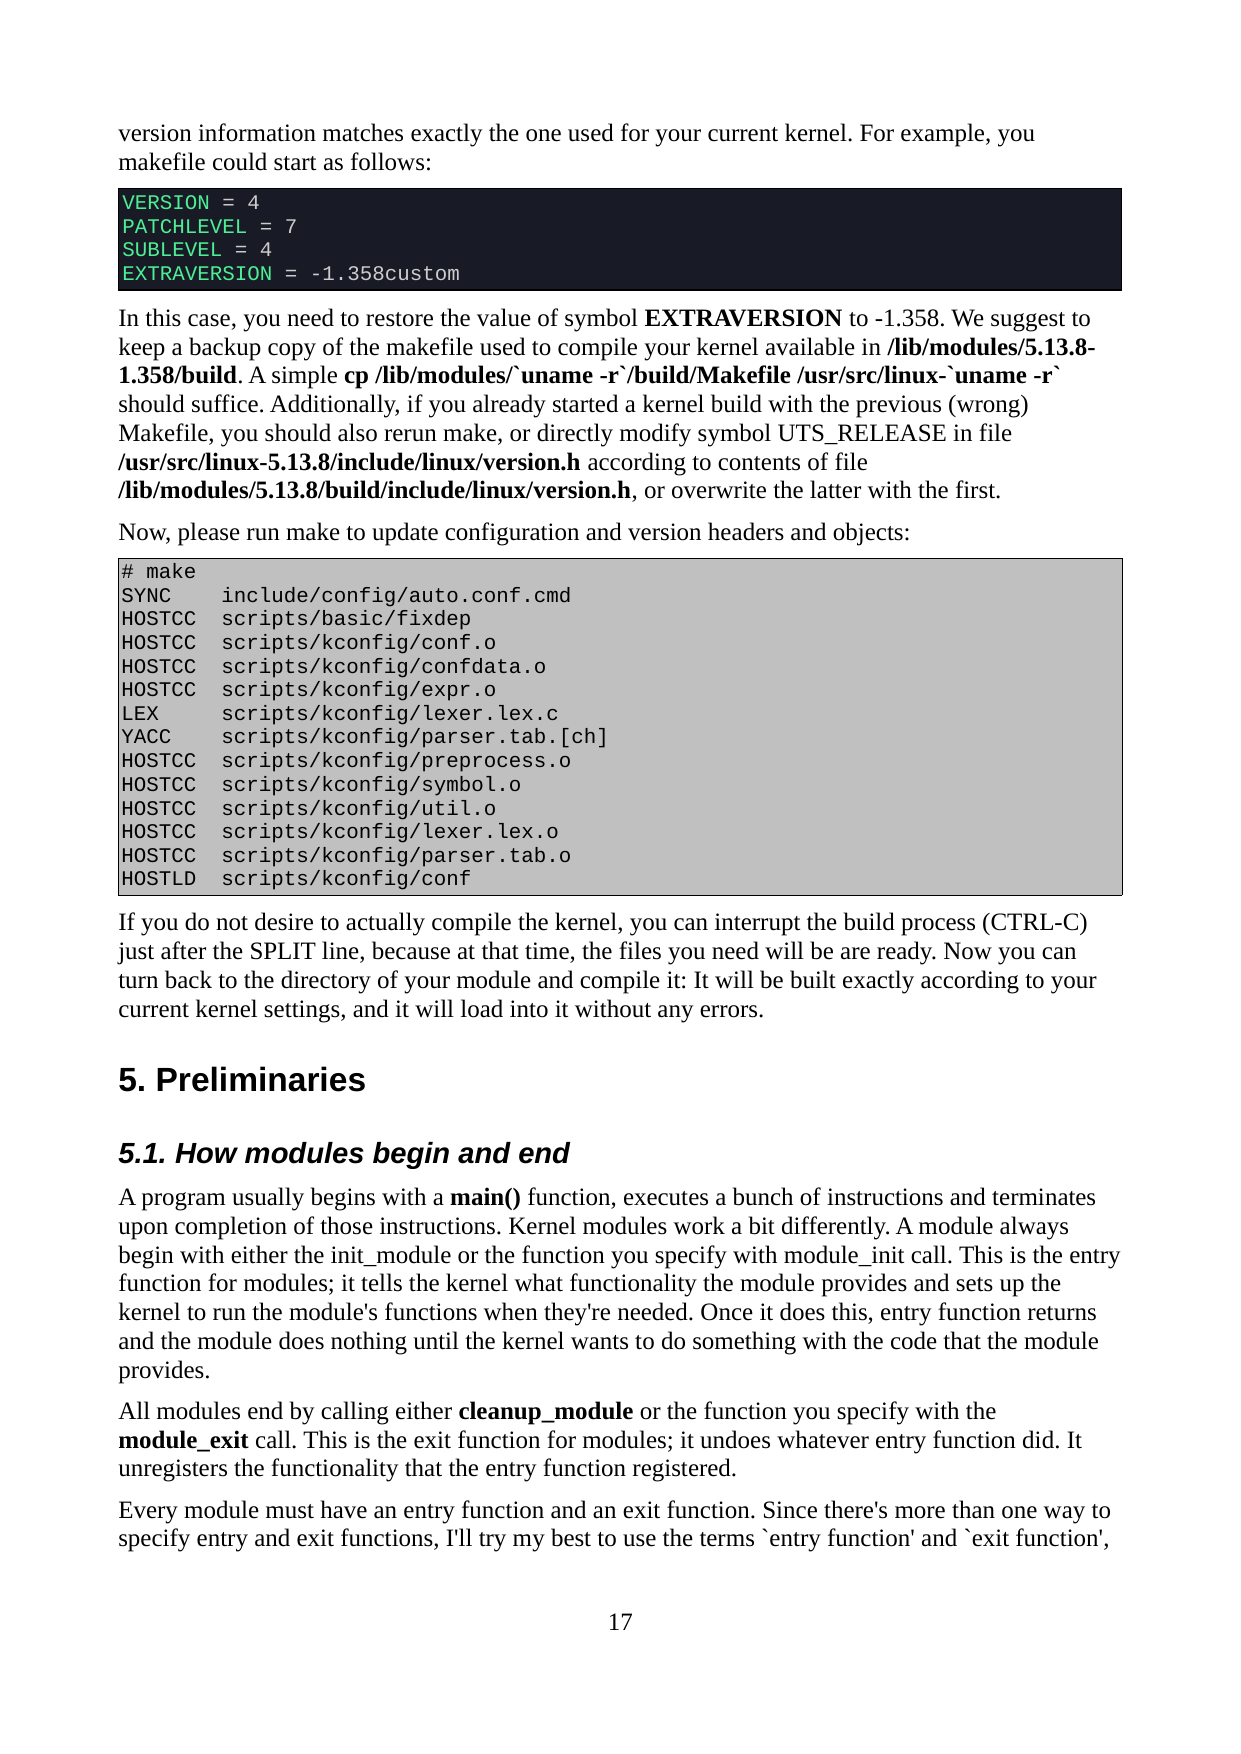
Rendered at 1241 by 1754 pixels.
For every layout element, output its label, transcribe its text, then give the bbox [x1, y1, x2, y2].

subtitle How modules begin and end [118, 1136, 1122, 1170]
text If you do not desire to actually compile the kernel, you can interrupt the build process (CTRL-C) just after the SPLIT line, because at that time, the files you need will be are ready. Now you can turn back to the directory of your module and compile it: It will be built exactly according to your current kernel settings, and it will load into it without any errors. [118, 907, 1122, 1022]
text HOSTCC scripts/kconfig/lexer.lex.o [119, 818, 1122, 842]
text A program usually begins with a main() function, executes a bunch of instructions and terminates upon completion of those instructions. Kernel modules work a bit differently. A module always begin with either the init_module or the function you specify with module_init call. This is the entry function for modules; it tells the kernel what functionality the module provides and sets up the kernel to run the module's functions when they're needed. Once it does this, entry function returns and the module does nothing until the kernel wants to do something with the code that the module provides. [118, 1182, 1122, 1383]
text YACC scripts/kconfig/parser.tab.[ch] [119, 723, 1122, 747]
text PATCHLEVEL = 7 [119, 212, 1121, 235]
text VERSION = 4 [119, 189, 1121, 212]
text SUBLEVEL = 4 [119, 235, 1121, 259]
text HOSTCC scripts/kconfig/symbol.o [119, 771, 1122, 794]
text HOSTCC scripts/kconfig/expr.o [119, 676, 1122, 700]
text Now, please run make to update configuration and version headers and objects: [118, 517, 1122, 546]
text SYNC include/config/auto.conf.cmd [119, 582, 1122, 605]
text EXTRAVERSION = -1.358custom [119, 259, 1121, 289]
text HOSTCC scripts/kconfig/confdata.o [119, 653, 1122, 676]
text version information matches exactly the one used for your current kernel. For example, you makefile could start as follows: [118, 118, 1122, 176]
text Every module must have an entry function and an exit function. Since there's more than one way to specify entry and exit functions, I'll try my best to use the terms `entry function' and `exit function', [118, 1495, 1122, 1552]
text HOSTCC scripts/basic/fixdep [119, 605, 1122, 629]
text All modules end by calling either cleanup_module or the function you specify with the module_exit call. This is the exit function for modules; it undoes whatever entry function did. It unregisters the functionality that the entry function registered. [118, 1396, 1122, 1482]
text HOSTCC scripts/kconfig/util.o [119, 794, 1122, 818]
text HOSTCC scripts/kconfig/parser.tab.o [119, 842, 1122, 865]
text HOSTLD scripts/kconfig/conf [119, 865, 1122, 895]
text LEX scripts/kconfig/lexer.lex.c [119, 700, 1122, 723]
subtitle Preliminaries [118, 1060, 1122, 1099]
text HOSTCC scripts/kconfig/conf.o [119, 629, 1122, 653]
text # make [119, 559, 1122, 582]
text In this case, you need to restore the value of symbol EXTRAVERSION to -1.358. We suggest to keep a backup copy of the makefile used to compile your kernel available in /lib/modules/5.13.8-1.358/build. A simple cp /lib/modules/`uname -r`/build/Makefile /usr/src/linux-`uname -r` should suffice. Additionally, if you already started a kernel build with the previous (wrong) Makefile, you should also rerun make, or directly modify symbol UTS_RELEASE in file /usr/src/linux-5.13.8/include/linux/version.h according to contents of file /lib/modules/5.13.8/build/include/linux/version.h, or overwrite the latter with the first. [118, 303, 1122, 504]
text HOSTCC scripts/kconfig/preprocess.o [119, 747, 1122, 771]
